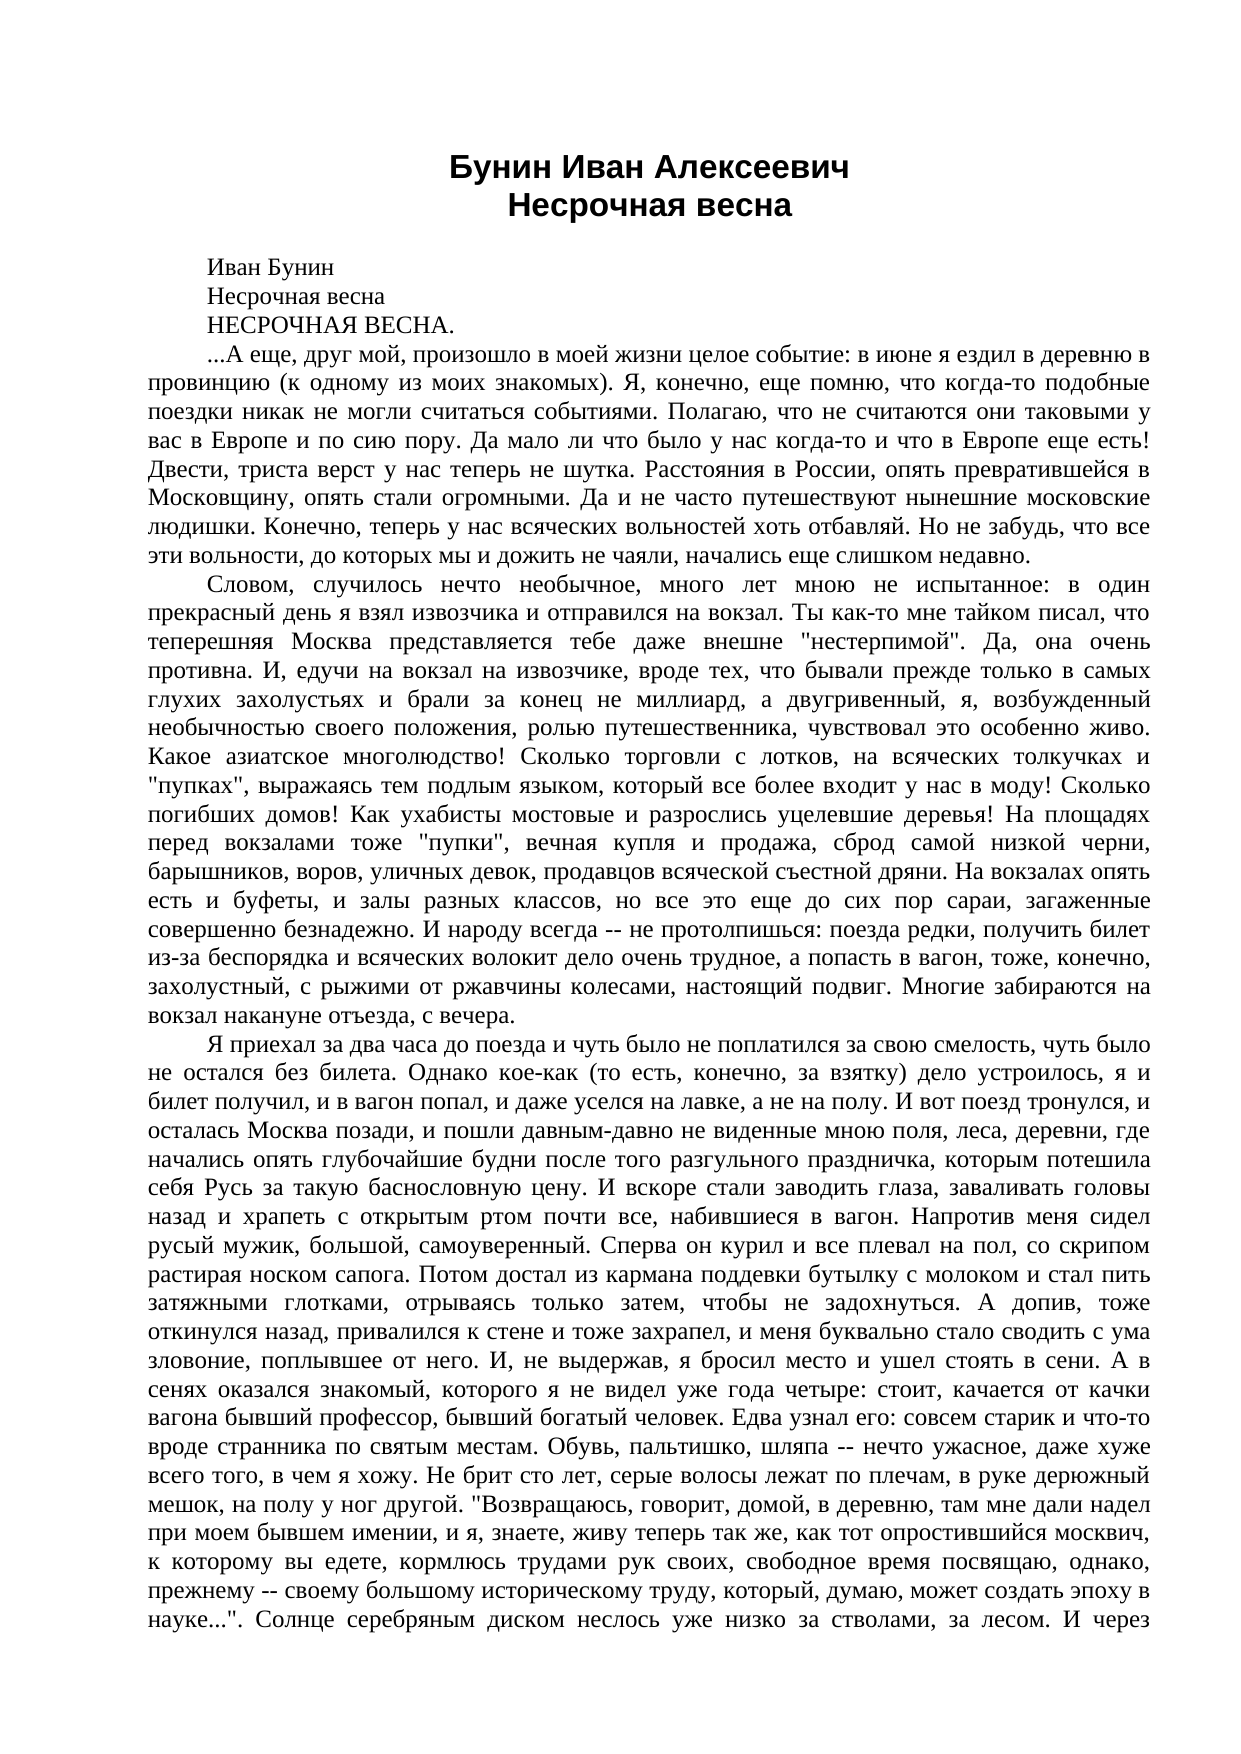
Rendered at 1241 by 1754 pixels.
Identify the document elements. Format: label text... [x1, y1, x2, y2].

text Иван Бунин [148, 252, 1152, 281]
text Я приехал за два часа до поезда и чуть было не поплатился за свою смелость, чуть было не остался без билета. Однако кое-как (то есть, конечно, за взятку) дело устроилось, я и билет получил, и в вагон попал, и даже уселся на лавке, а не на полу. И вот поезд тронулся, и осталась Москва позади, и пошли давным-давно не виденные мною поля, леса, деревни, где начались опять глубочайшие будни после того разгульного праздничка, которым потешила себя Русь за такую баснословную цену. И вскоре стали заводить глаза, заваливать головы назад и храпеть с открытым ртом почти все, набившиеся в вагон. Напротив меня сидел русый мужик, большой, самоуверенный. Сперва он курил и все плевал на пол, со скрипом растирая носком сапога. Потом достал из кармана поддевки бутылку с молоком и стал пить затяжными глотками, отрываясь только затем, чтобы не задохнуться. А допив, тоже откинулся назад, привалился к стене и тоже захрапел, и меня буквально стало сводить с ума зловоние, поплывшее от него. И, не выдержав, я бросил место и ушел стоять в сени. А в сенях оказался знакомый, которого я не видел уже года четыре: стоит, качается от качки вагона бывший профессор, бывший богатый человек. Едва узнал его: совсем старик и что-то вроде странника по святым местам. Обувь, пальтишко, шляпа -- нечто ужасное, даже хуже всего того, в чем я хожу. Не брит сто лет, серые волосы лежат по плечам, в руке дерюжный мешок, на полу у ног другой. "Возвращаюсь, говорит, домой, в деревню, там мне дали надел при моем бывшем имении, и я, знаете, живу теперь так же, как тот опростившийся москвич, к которому вы едете, кормлюсь трудами рук своих, свободное время посвящаю, однако, прежнему -- своему большому историческому труду, который, думаю, может создать эпоху в науке...". Солнце серебряным диском неслось уже низко за стволами, за лесом. И через [148, 1029, 1152, 1632]
subtitle Несрочная весна [148, 185, 1152, 224]
subtitle Бунин Иван Алексеевич [148, 147, 1152, 185]
text НЕСРОЧНАЯ ВЕСНА. [148, 310, 1152, 339]
text Несрочная весна [148, 281, 1152, 310]
text Словом, случилось нечто необычное, много лет мною не испытанное: в один прекрасный день я взял извозчика и отправился на вокзал. Ты как-то мне тайком писал, что теперешняя Москва представляется тебе даже внешне "нестерпимой". Да, она очень противна. И, едучи на вокзал на извозчике, вроде тех, что бывали прежде только в самых глухих захолустьях и брали за конец не миллиард, а двугривенный, я, возбужденный необычностью своего положения, ролью путешественника, чувствовал это особенно живо. Какое азиатское многолюдство! Сколько торговли с лотков, на всяческих толкучках и "пупках", выражаясь тем подлым языком, который все более входит у нас в моду! Сколько погибших домов! Как ухабисты мостовые и разрослись уцелевшие деревья! На площадях перед вокзалами тоже "пупки", вечная купля и продажа, сброд самой низкой черни, барышников, воров, уличных девок, продавцов всяческой съестной дряни. На вокзалах опять есть и буфеты, и залы разных классов, но все это еще до сих пор сараи, загаженные совершенно безнадежно. И народу всегда -- не протолпишься: поезда редки, получить билет из-за беспорядка и всяческих волокит дело очень трудное, а попасть в вагон, тоже, конечно, захолустный, с рыжими от ржавчины колесами, настоящий подвиг. Многие забираются на вокзал накануне отъезда, с вечера. [148, 569, 1152, 1029]
text ...А еще, друг мой, произошло в моей жизни целое событие: в июне я ездил в деревню в провинцию (к одному из моих знакомых). Я, конечно, еще помню, что когда-то подобные поездки никак не могли считаться событиями. Полагаю, что не считаются они таковыми у вас в Европе и по сию пору. Да мало ли что было у нас когда-то и что в Европе еще есть! Двести, триста верст у нас теперь не шутка. Расстояния в России, опять превратившейся в Московщину, опять стали огромными. Да и не часто путешествуют нынешние московские людишки. Конечно, теперь у нас всяческих вольностей хоть отбавляй. Но не забудь, что все эти вольности, до которых мы и дожить не чаяли, начались еще слишком недавно. [148, 339, 1152, 569]
